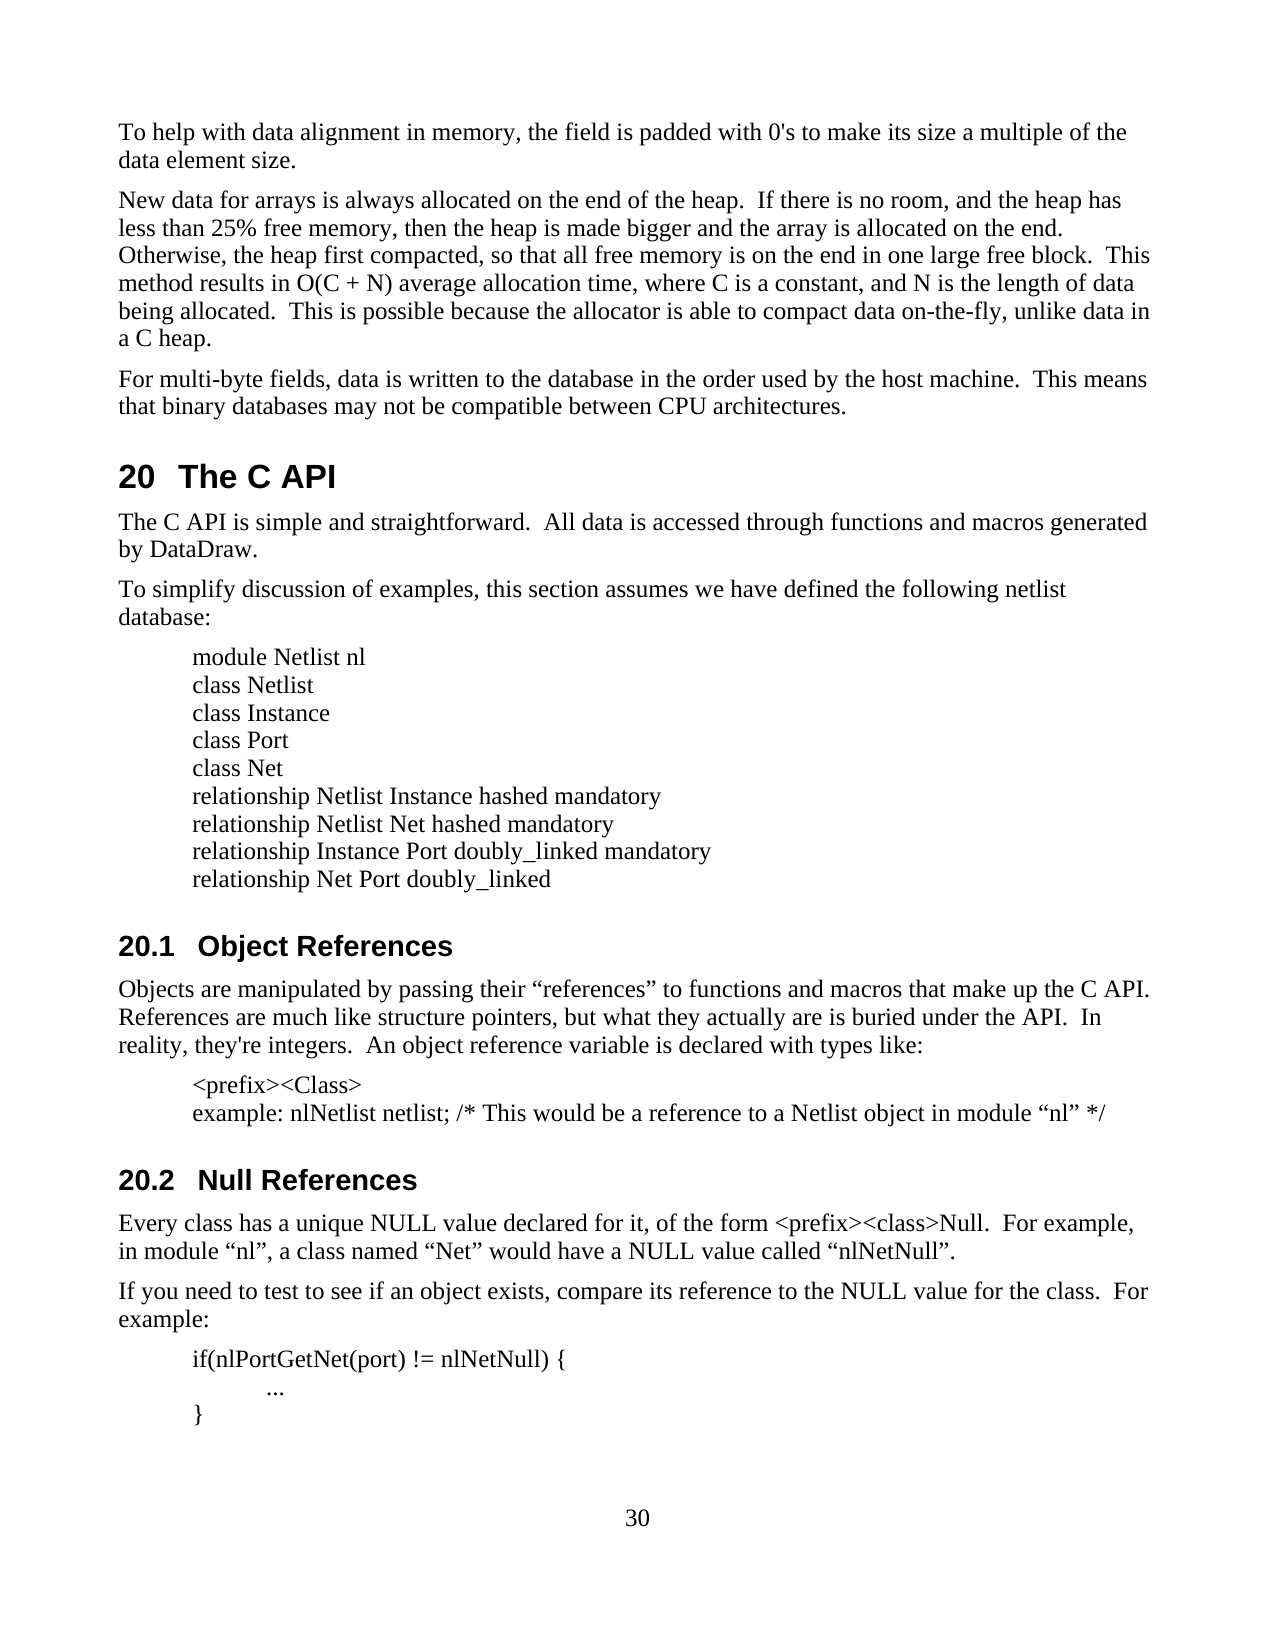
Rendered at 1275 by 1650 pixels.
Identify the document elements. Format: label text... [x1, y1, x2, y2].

subtitle The C API [118, 458, 1157, 495]
text ... [118, 1373, 1157, 1400]
text The C API is simple and straightforward. All data is accessed through functions and macros generated by DataDraw. [118, 508, 1157, 563]
text To help with data alignment in memory, the field is padded with 0's to make its size a multiple of the data element size. [118, 118, 1157, 173]
text relationship Netlist Instance hashed mandatory [118, 782, 1157, 810]
text For multi-byte fields, data is written to the database in the order used by the host machine. This means that binary databases may not be compatible between CPU architectures. [118, 365, 1157, 420]
text if(nlPortGetNet(port) != nlNetNull) { [118, 1345, 1157, 1373]
text Every class has a unique NULL value declared for it, of the form <prefix><class>Null. For example, in module “nl”, a class named “Net” would have a NULL value called “nlNetNull”. [118, 1209, 1157, 1264]
text class Netlist [118, 671, 1157, 699]
subtitle Object References [118, 930, 1157, 963]
text If you need to test to see if an object exists, compare its reference to the NULL value for the class. For example: [118, 1277, 1157, 1332]
text module Netlist nl [118, 643, 1157, 671]
text <prefix><Class> [118, 1071, 1157, 1099]
text New data for arrays is always allocated on the end of the heap. If there is no room, and the heap has less than 25% free memory, then the heap is made bigger and the array is allocated on the end. Otherwise, the heap first compacted, so that all free memory is on the end in one large free block. This method results in O(C + N) average allocation time, where C is a constant, and N is the length of data being allocated. This is possible because the allocator is able to compact data on-the-fly, unlike data in a C heap. [118, 186, 1157, 352]
subtitle Null References [118, 1164, 1157, 1197]
text class Instance [118, 699, 1157, 727]
text } [118, 1400, 1157, 1428]
text class Net [118, 754, 1157, 782]
text To simplify discussion of examples, this section assumes we have defined the following netlist database: [118, 576, 1157, 631]
text relationship Instance Port doubly_linked mandatory [118, 837, 1157, 865]
text class Port [118, 727, 1157, 754]
text Objects are manipulated by passing their “references” to functions and macros that make up the C API. References are much like structure pointers, but what they actually are is buried under the API. In reality, they're integers. An object reference variable is declared with types like: [118, 976, 1157, 1059]
text example: nlNetlist netlist; /* This would be a reference to a Netlist object in module “nl” */ [118, 1099, 1157, 1127]
text relationship Net Port doubly_linked [118, 865, 1157, 893]
text relationship Netlist Net hashed mandatory [118, 810, 1157, 837]
